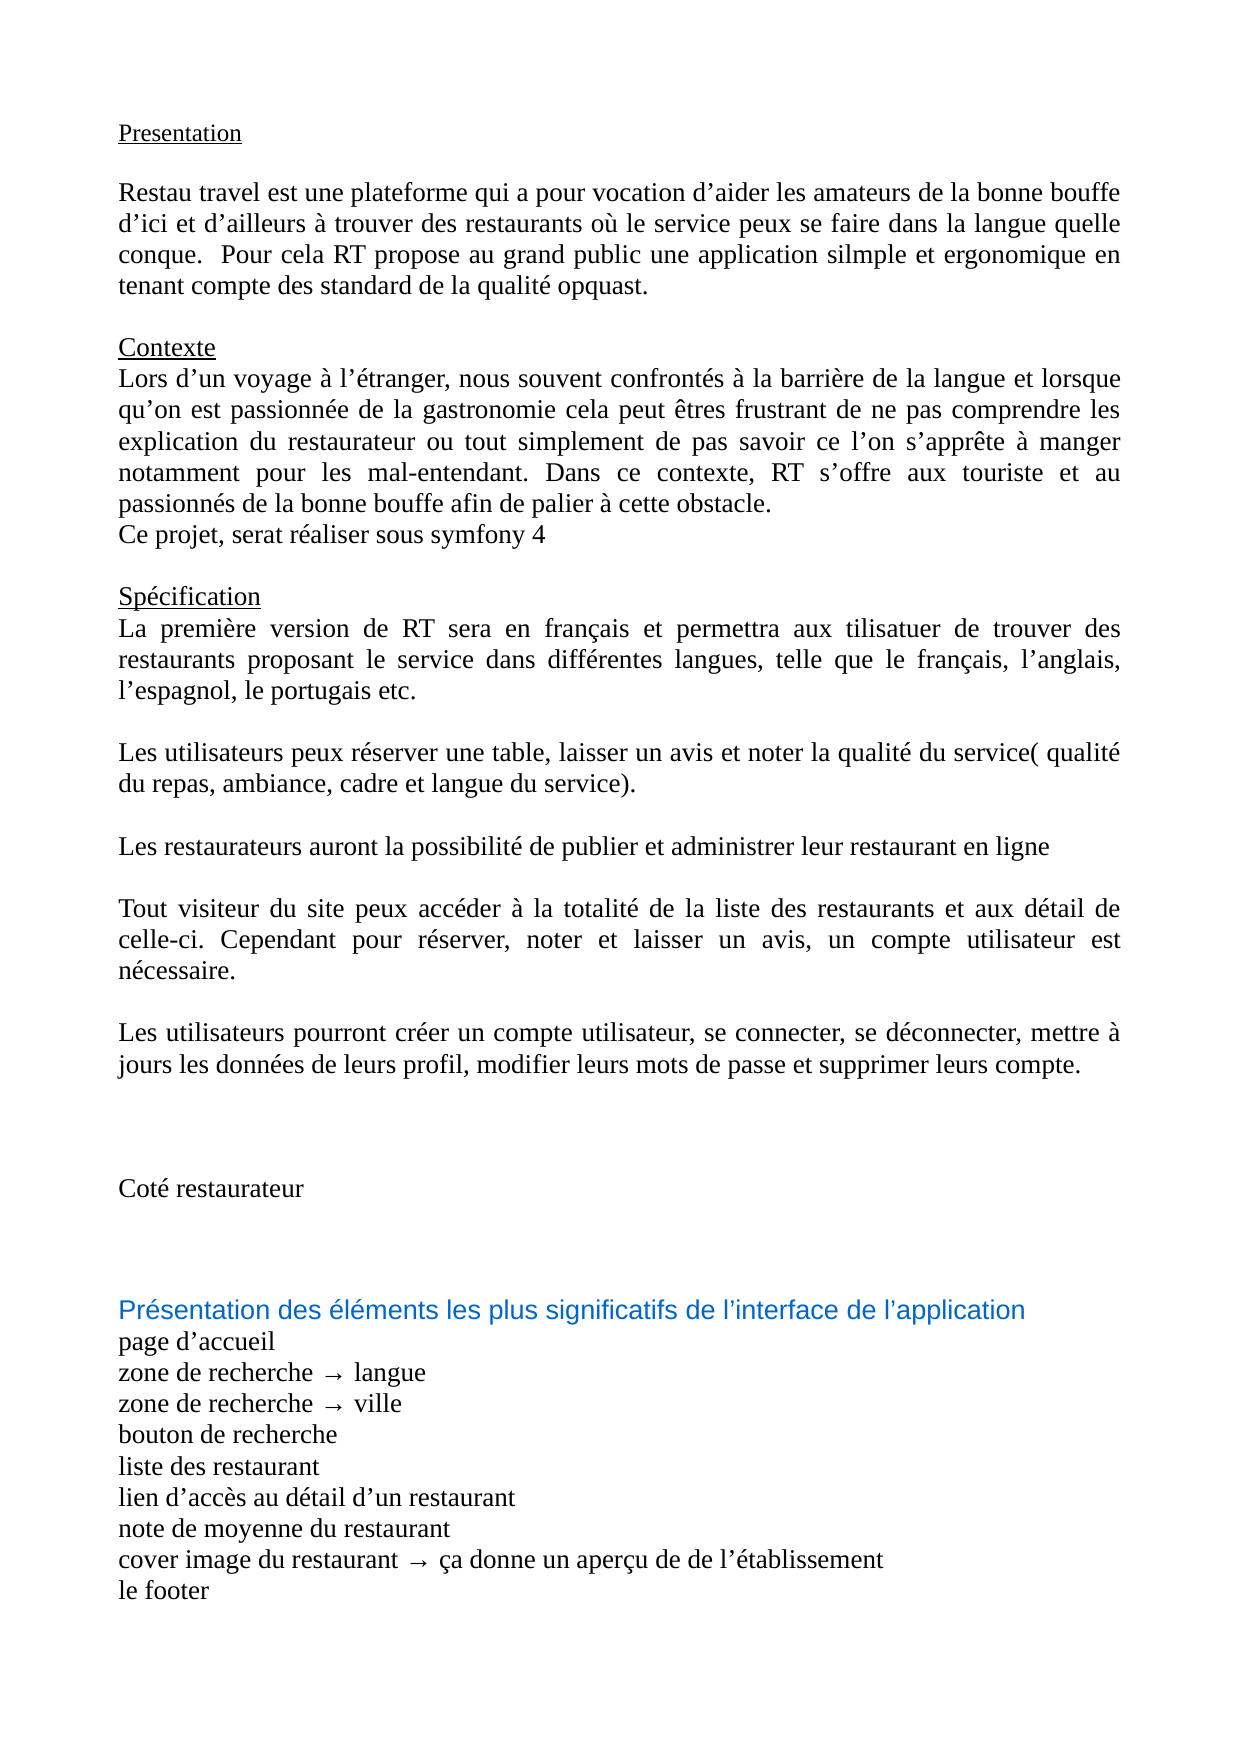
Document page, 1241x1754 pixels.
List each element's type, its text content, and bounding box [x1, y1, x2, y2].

text page d’accueil [118, 1325, 1122, 1356]
text Presentation [118, 118, 1122, 147]
text Les restaurateurs auront la possibilité de publier et administrer leur restaurant en ligne [118, 830, 1122, 861]
text zone de recherche → ville [118, 1387, 1122, 1418]
text Spécification [118, 581, 1122, 612]
text Contexte [118, 331, 1122, 362]
text liste des restaurant [118, 1450, 1122, 1481]
text le footer [118, 1574, 1122, 1605]
text lien d’accès au détail d’un restaurant [118, 1481, 1122, 1512]
text zone de recherche → langue [118, 1356, 1122, 1387]
text Restau travel est une plateforme qui a pour vocation d’aider les amateurs de la bonne bouffe d’ici et d’ailleurs à trouver des restaurants où le service peux se faire dans la langue quelle conque. Pour cela RT propose au grand public une application silmple et ergonomique en tenant compte des standard de la qualité opquast. [118, 176, 1122, 300]
text Coté restaurateur [118, 1172, 1122, 1203]
text La première version de RT sera en français et permettra aux tilisatuer de trouver des restaurants proposant le service dans différentes langues, telle que le français, l’anglais, l’espagnol, le portugais etc. [118, 612, 1122, 705]
text note de moyenne du restaurant [118, 1512, 1122, 1543]
text cover image du restaurant → ça donne un aperçu de de l’établissement [118, 1543, 1122, 1574]
text bouton de recherche [118, 1418, 1122, 1450]
text Présentation des éléments les plus significatifs de l’interface de l’application [118, 1294, 1122, 1325]
text Tout visiteur du site peux accéder à la totalité de la liste des restaurants et aux détail de celle-ci. Cependant pour réserver, noter et laisser un avis, un compte utilisateur est nécessaire. [118, 892, 1122, 985]
text Lors d’un voyage à l’étranger, nous souvent confrontés à la barrière de la langue et lorsque qu’on est passionnée de la gastronomie cela peut êtres frustrant de ne pas comprendre les explication du restaurateur ou tout simplement de pas savoir ce l’on s’apprête à manger notamment pour les mal-entendant. Dans ce contexte, RT s’offre aux touriste et au passionnés de la bonne bouffe afin de palier à cette obstacle. [118, 362, 1122, 518]
text Ce projet, serat réaliser sous symfony 4 [118, 518, 1122, 549]
text Les utilisateurs peux réserver une table, laisser un avis et noter la qualité du service( qualité du repas, ambiance, cadre et langue du service). [118, 736, 1122, 798]
text Les utilisateurs pourront créer un compte utilisateur, se connecter, se déconnecter, mettre à jours les données de leurs profil, modifier leurs mots de passe et supprimer leurs compte. [118, 1017, 1122, 1079]
